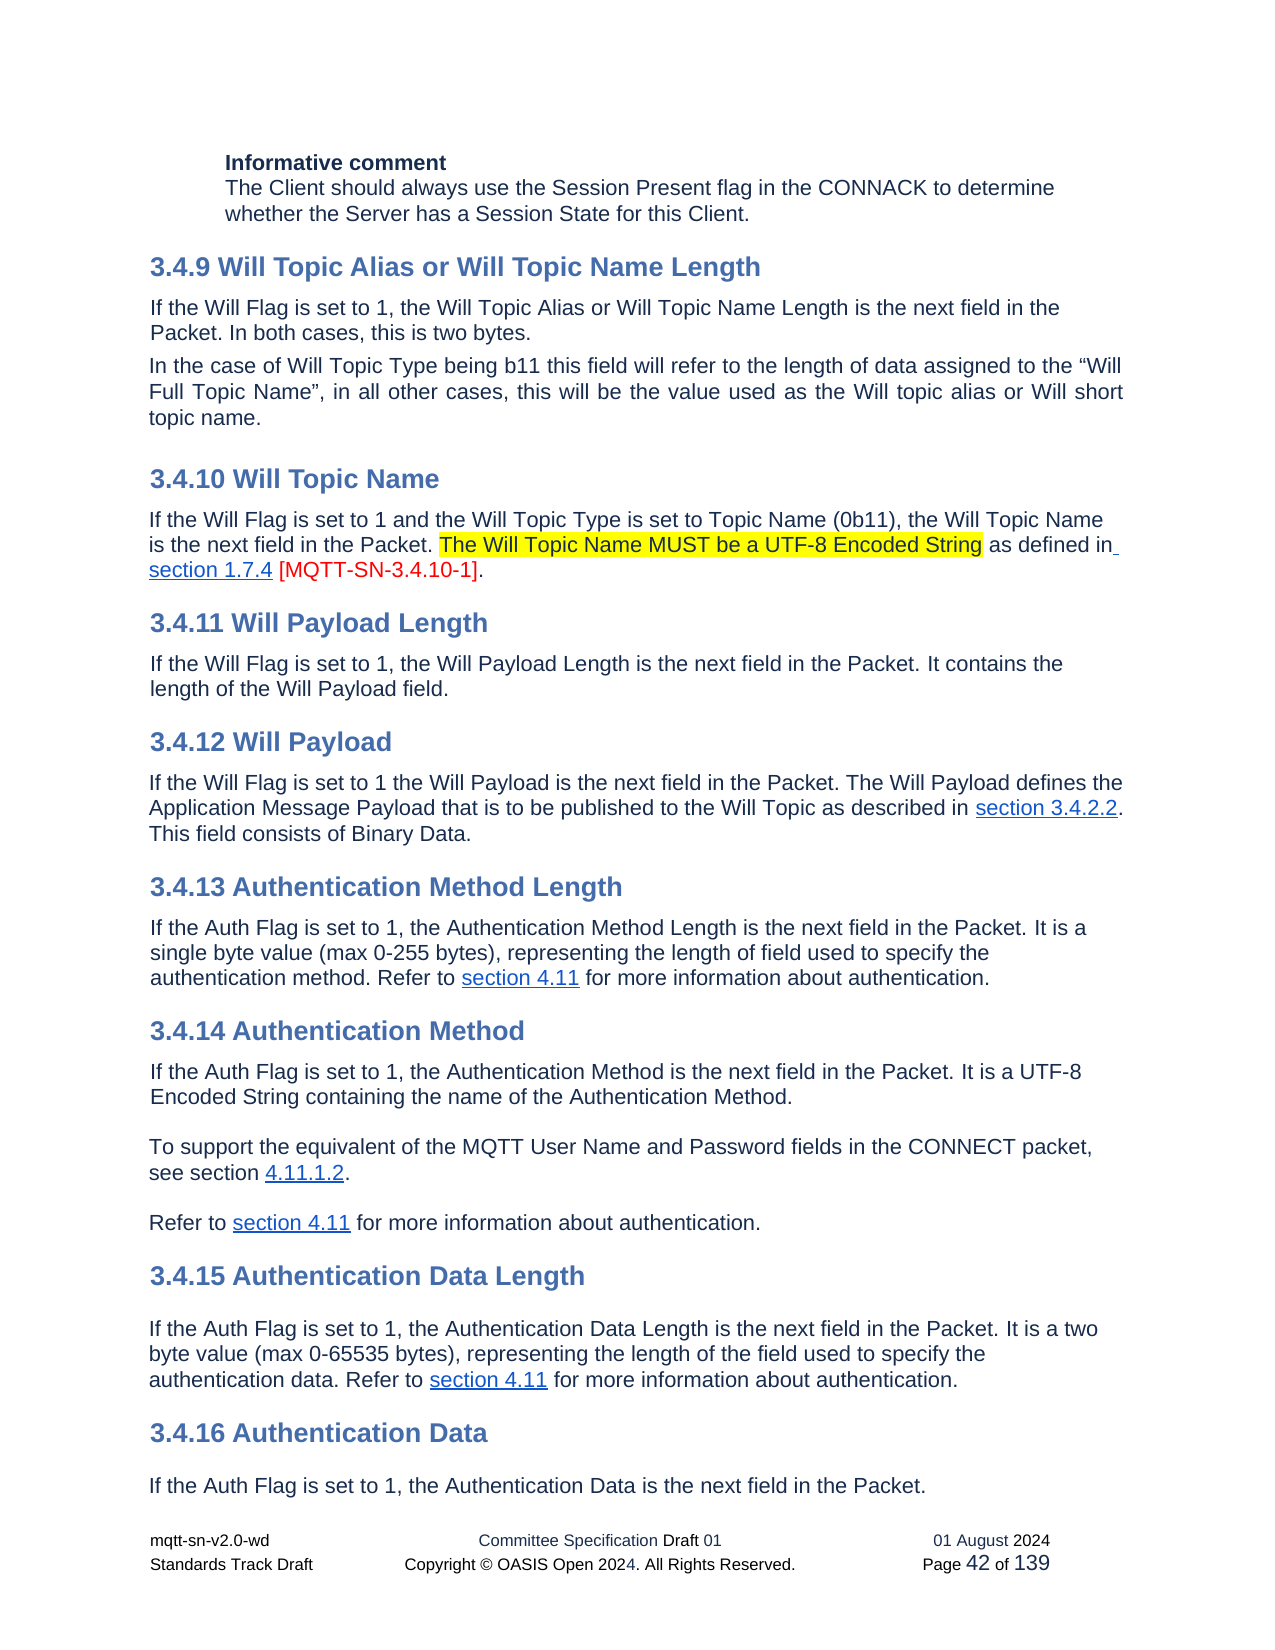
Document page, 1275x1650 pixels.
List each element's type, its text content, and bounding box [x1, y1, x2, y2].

text If the Auth Flag is set to 1, the Authentication Data is the next field in the Packet. [148, 1473, 1124, 1498]
text To support the equivalent of the MQTT User Name and Password fields in the CONNECT packet, see section 4.11.1.2. [148, 1134, 1124, 1185]
subtitle 3.4.11 Will Payload Length [150, 607, 1124, 638]
text If the Will Flag is set to 1 the Will Payload is the next field in the Packet. The Will Payload defines the Application Message Payload that is to be published to the Will Topic as described in section 3.4.2.2. This field consists of Binary Data. [148, 770, 1124, 846]
text The Client should always use the Session Present flag in the CONNACK to determine whether the Server has a Session State for this Client. [225, 175, 1125, 226]
text If the Will Flag is set to 1 and the Will Topic Type is set to Topic Name (0b11), the Will Topic Name is the next field in the Packet. The Will Topic Name MUST be a UTF-8 Encoded String as defined in section 1.7.4 [MQTT-SN-3.4.10-1]. [148, 507, 1124, 582]
text If the Auth Flag is set to 1, the Authentication Method Length is the next field in the Packet. It is a single byte value (max 0-255 bytes), representing the length of field used to specify the authentication method. Refer to section 4.11 for more information about authentication. [150, 914, 1124, 990]
subtitle 3.4.14 Authentication Method [150, 1015, 1124, 1046]
subtitle 3.4.12 Will Payload [150, 726, 1124, 758]
subtitle 3.4.15 Authentication Data Length [150, 1260, 1124, 1291]
text If the Will Flag is set to 1, the Will Topic Alias or Will Topic Name Length is the next field in the Packet. In both cases, this is two bytes. [150, 294, 1124, 345]
subtitle 3.4.16 Authentication Data [150, 1417, 1124, 1448]
subtitle 3.4.9 Will Topic Alias or Will Topic Name Length [150, 251, 1124, 282]
text Refer to section 4.11 for more information about authentication. [148, 1210, 1124, 1235]
subtitle 3.4.10 Will Topic Name [150, 463, 1124, 494]
text In the case of Will Topic Type being b11 this field will refer to the length of data assigned to the “Will Full Topic Name”, in all other cases, this will be the value used as the Will topic alias or Will short topic name. [148, 353, 1124, 430]
text If the Will Flag is set to 1, the Will Payload Length is the next field in the Packet. It contains the length of the Will Payload field. [150, 651, 1124, 701]
text If the Auth Flag is set to 1, the Authentication Data Length is the next field in the Packet. It is a two byte value (max 0-65535 bytes), representing the length of the field used to specify the authentication data. Refer to section 4.11 for more information about authentication. [148, 1316, 1124, 1392]
subtitle 3.4.13 Authentication Method Length [150, 871, 1124, 902]
text If the Auth Flag is set to 1, the Authentication Method is the next field in the Packet. It is a UTF-8 Encoded String containing the name of the Authentication Method. [150, 1059, 1124, 1109]
text Informative comment [225, 150, 1125, 175]
